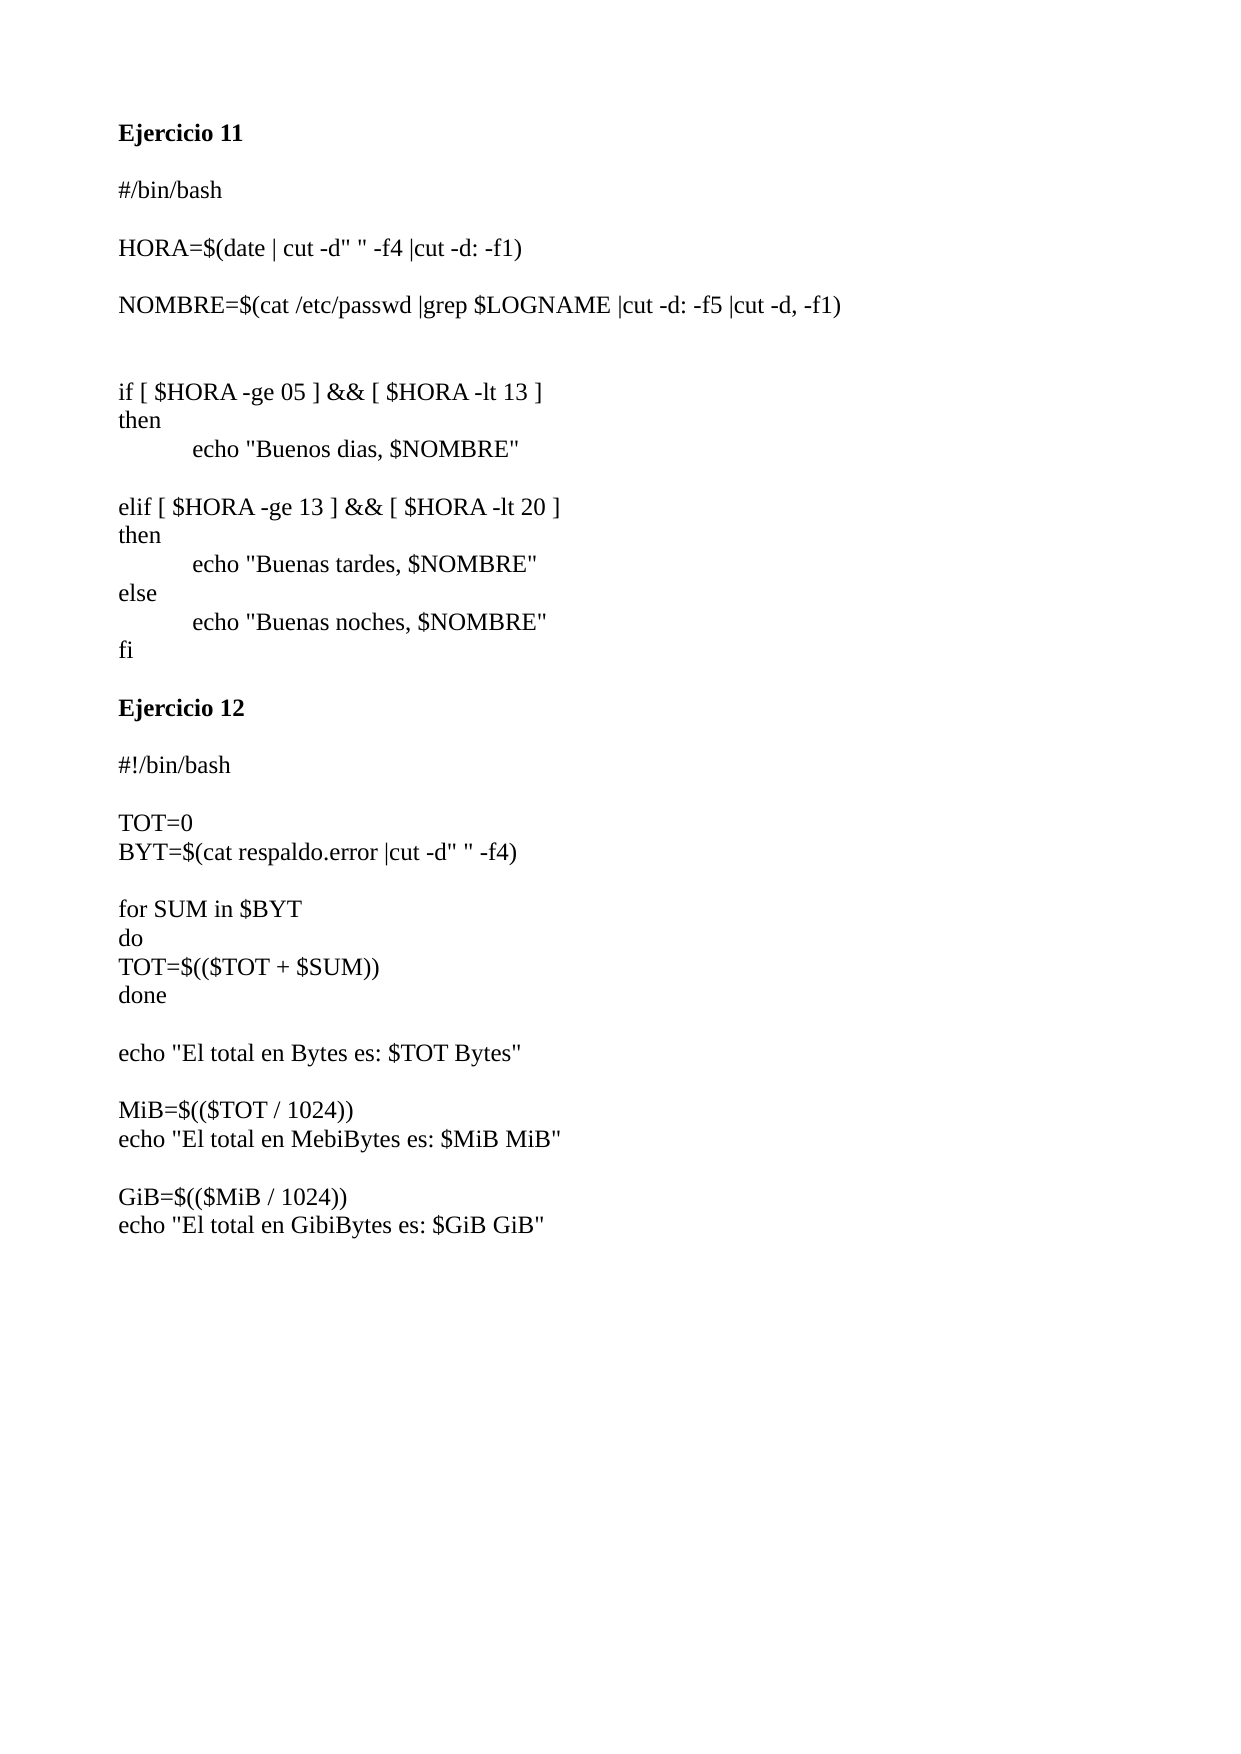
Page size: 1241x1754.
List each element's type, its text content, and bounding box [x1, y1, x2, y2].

text echo "El total en Bytes es: $TOT Bytes" [118, 1038, 1122, 1067]
text TOT=0 [118, 808, 1122, 837]
text echo "Buenas noches, $NOMBRE" [118, 607, 1122, 636]
text MiB=$(($TOT / 1024)) [118, 1096, 1122, 1124]
text else [118, 578, 1122, 607]
text HORA=$(date | cut -d" " -f4 |cut -d: -f1) [118, 233, 1122, 262]
text Ejercicio 12 [118, 693, 1122, 722]
text Ejercicio 11 [118, 118, 1122, 147]
text TOT=$(($TOT + $SUM)) [118, 952, 1122, 981]
text then [118, 406, 1122, 434]
text then [118, 521, 1122, 549]
text #/bin/bash [118, 176, 1122, 204]
text if [ $HORA -ge 05 ] && [ $HORA -lt 13 ] [118, 377, 1122, 406]
text echo "Buenas tardes, $NOMBRE" [118, 549, 1122, 578]
text GiB=$(($MiB / 1024)) [118, 1182, 1122, 1211]
text echo "El total en MebiBytes es: $MiB MiB" [118, 1124, 1122, 1153]
text echo "El total en GibiBytes es: $GiB GiB" [118, 1211, 1122, 1239]
text do [118, 923, 1122, 952]
text for SUM in $BYT [118, 894, 1122, 923]
text done [118, 981, 1122, 1009]
text BYT=$(cat respaldo.error |cut -d" " -f4) [118, 837, 1122, 866]
text #!/bin/bash [118, 751, 1122, 779]
text fi [118, 636, 1122, 664]
text echo "Buenos dias, $NOMBRE" [118, 434, 1122, 463]
text NOMBRE=$(cat /etc/passwd |grep $LOGNAME |cut -d: -f5 |cut -d, -f1) [118, 291, 1122, 319]
text elif [ $HORA -ge 13 ] && [ $HORA -lt 20 ] [118, 492, 1122, 521]
